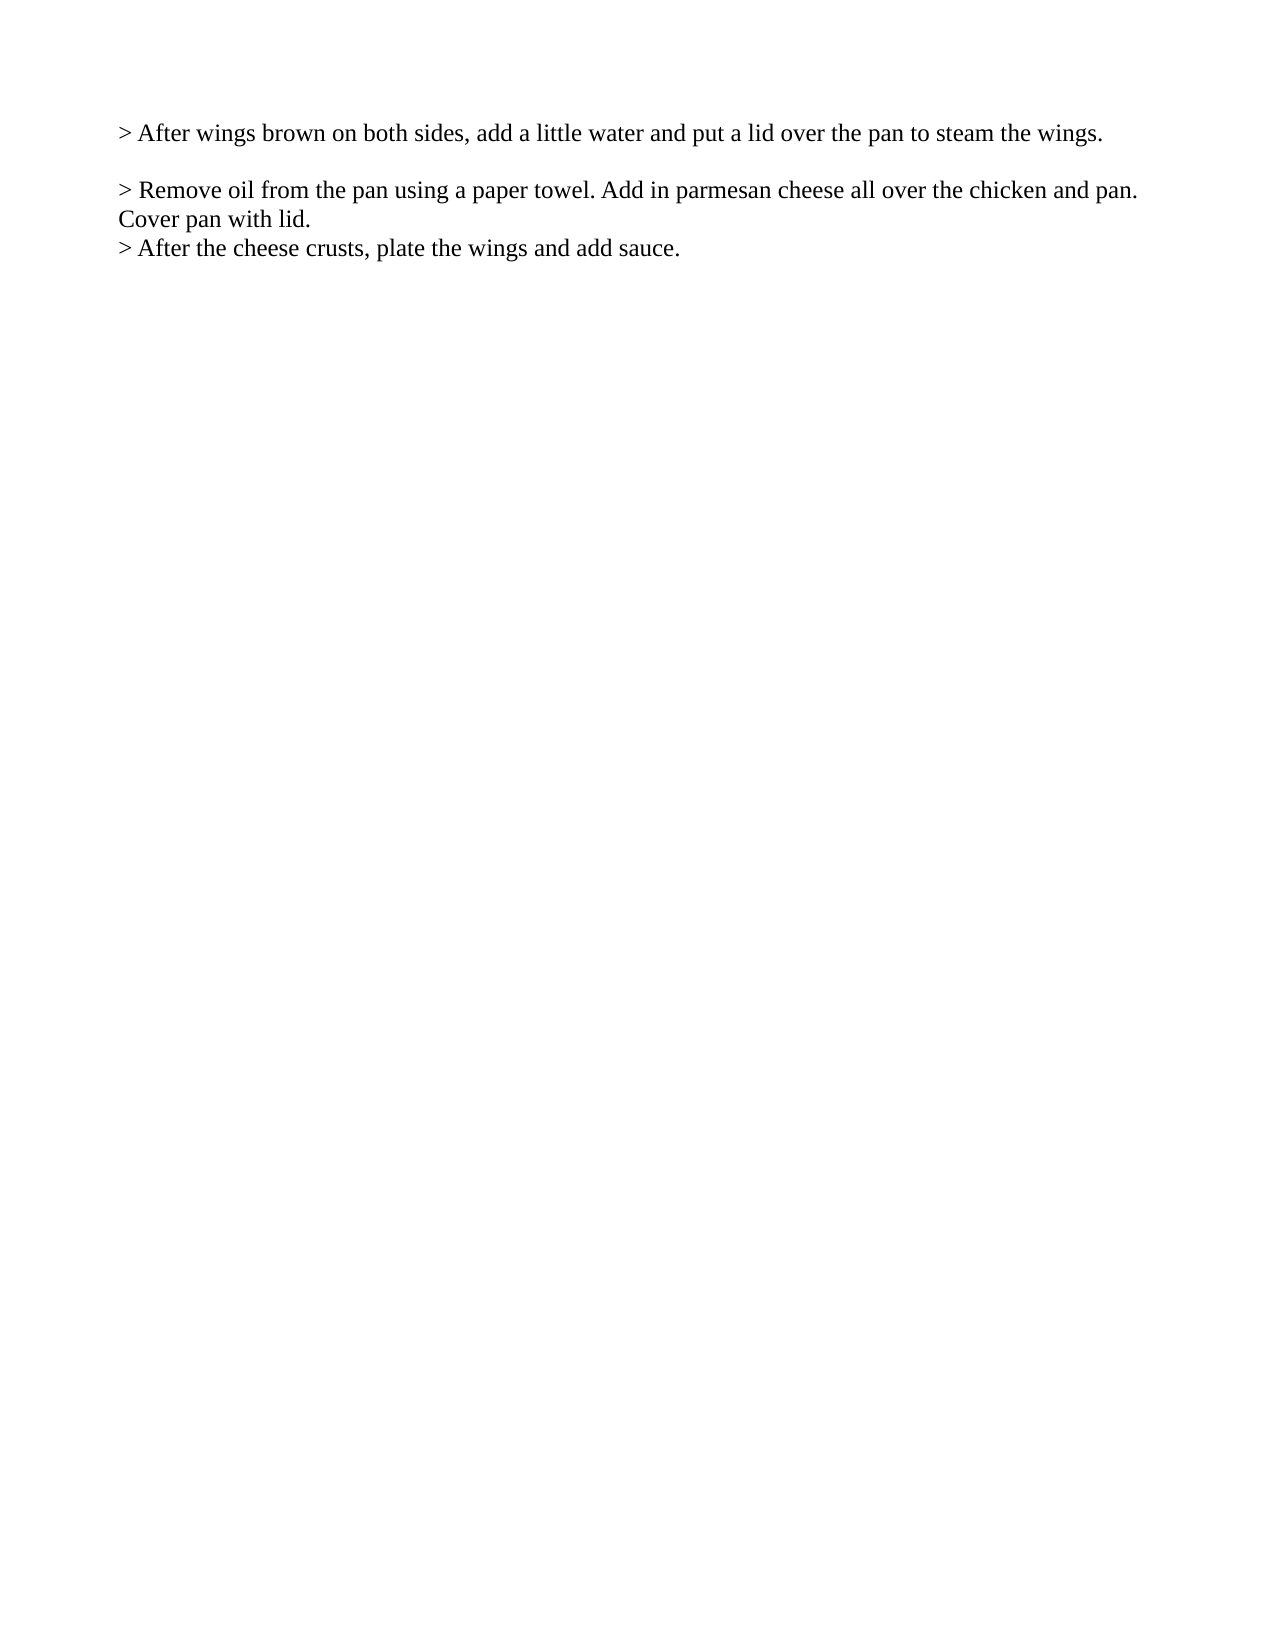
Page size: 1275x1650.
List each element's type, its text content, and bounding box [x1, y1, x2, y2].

text > Remove oil from the pan using a paper towel. Add in parmesan cheese all over the chicken and pan. Cover pan with lid. [118, 176, 1157, 233]
text > After wings brown on both sides, add a little water and put a lid over the pan to steam the wings. [118, 118, 1157, 147]
text > After the cheese crusts, plate the wings and add sauce. [118, 233, 1157, 262]
